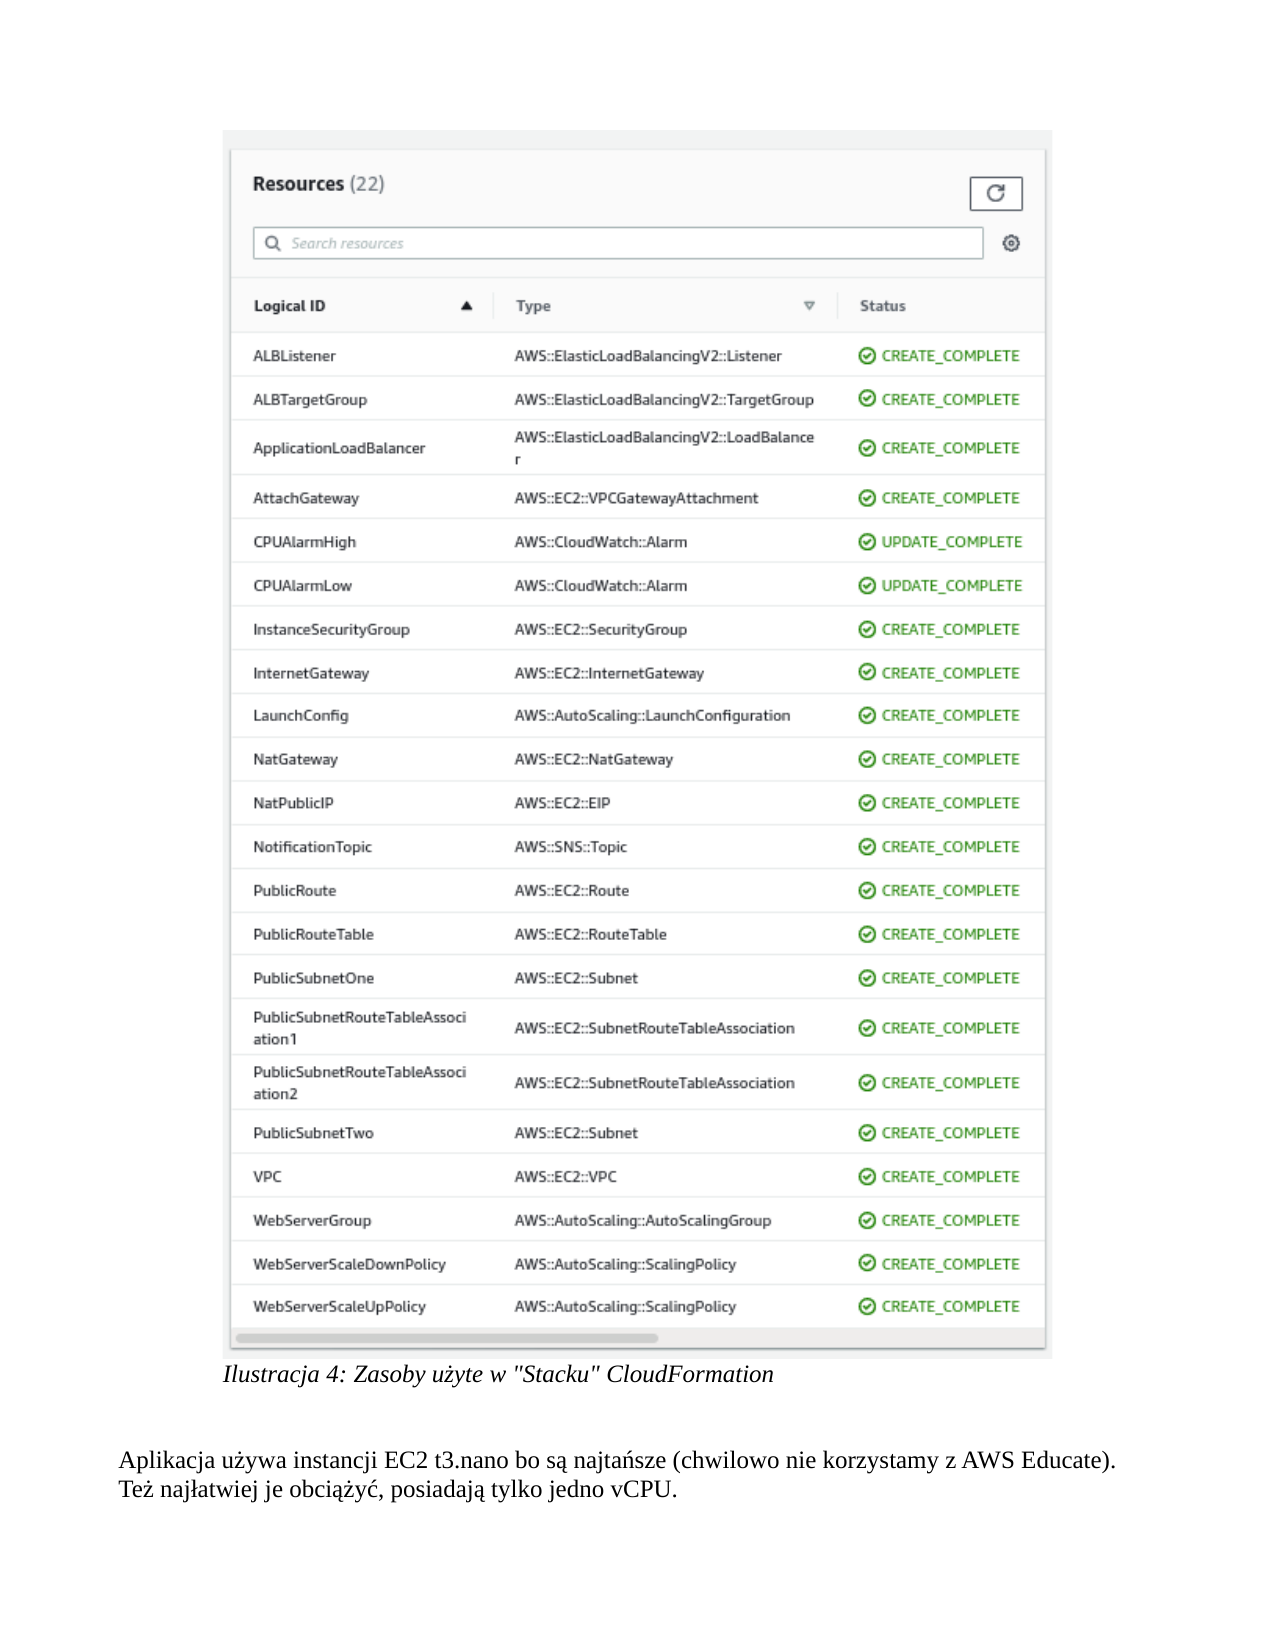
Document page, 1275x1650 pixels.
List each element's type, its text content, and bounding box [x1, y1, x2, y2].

text Ilustracja 4: Zasoby użyte w "Stacku" CloudFormation [223, 1359, 1052, 1387]
text Aplikacja używa instancji EC2 t3.nano bo są najtańsze (chwilowo nie korzystamy z AWS Educate). Też najłatwiej je obciążyć, posiadają tylko jedno vCPU. [118, 1445, 1157, 1502]
picture [222, 130, 1053, 1359]
